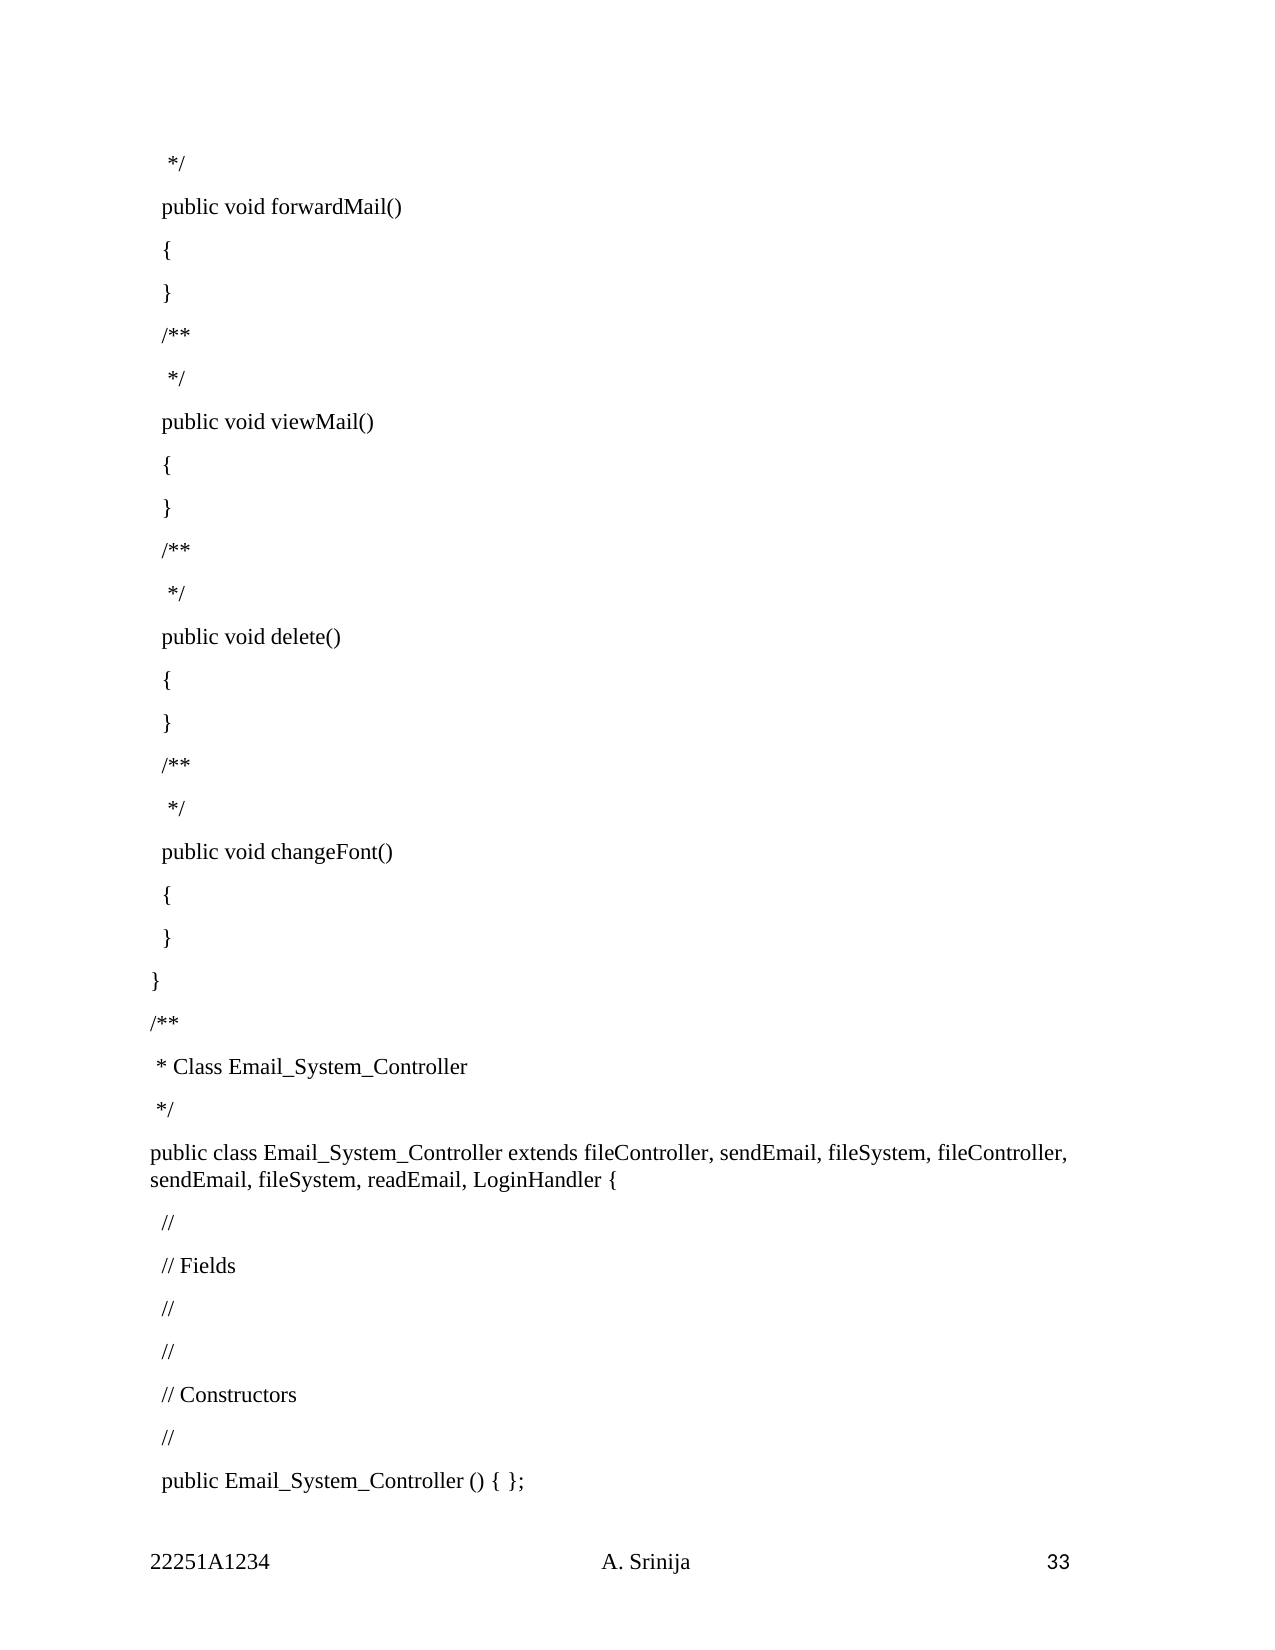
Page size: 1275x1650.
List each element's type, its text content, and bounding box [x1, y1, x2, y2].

text // [150, 1295, 1125, 1321]
text } [150, 924, 1125, 951]
text public Email_System_Controller () { }; [150, 1467, 1125, 1493]
text public void forwardMail() [150, 193, 1125, 219]
text * Class Email_System_Controller [150, 1053, 1125, 1080]
text // Fields [150, 1252, 1125, 1278]
text */ [150, 580, 1125, 607]
text /** [150, 537, 1125, 563]
text { [150, 236, 1125, 262]
text */ [150, 150, 1125, 176]
text public void changeFont() [150, 838, 1125, 865]
text public void viewMail() [150, 408, 1125, 434]
text /** [150, 752, 1125, 779]
text } [150, 279, 1125, 305]
text /** [150, 322, 1125, 348]
text */ [150, 365, 1125, 391]
text } [150, 967, 1125, 994]
text /** [150, 1010, 1125, 1037]
text { [150, 666, 1125, 693]
text { [150, 881, 1125, 908]
text // [150, 1338, 1125, 1364]
text public void delete() [150, 623, 1125, 649]
text public class Email_System_Controller extends fileController, sendEmail, fileSystem, fileController, sendEmail, fileSystem, readEmail, LoginHandler { [150, 1139, 1125, 1192]
text // [150, 1209, 1125, 1235]
text */ [150, 1096, 1125, 1123]
text */ [150, 795, 1125, 822]
text } [150, 709, 1125, 736]
text } [150, 494, 1125, 521]
text // Constructors [150, 1381, 1125, 1407]
text // [150, 1424, 1125, 1450]
text { [150, 451, 1125, 477]
